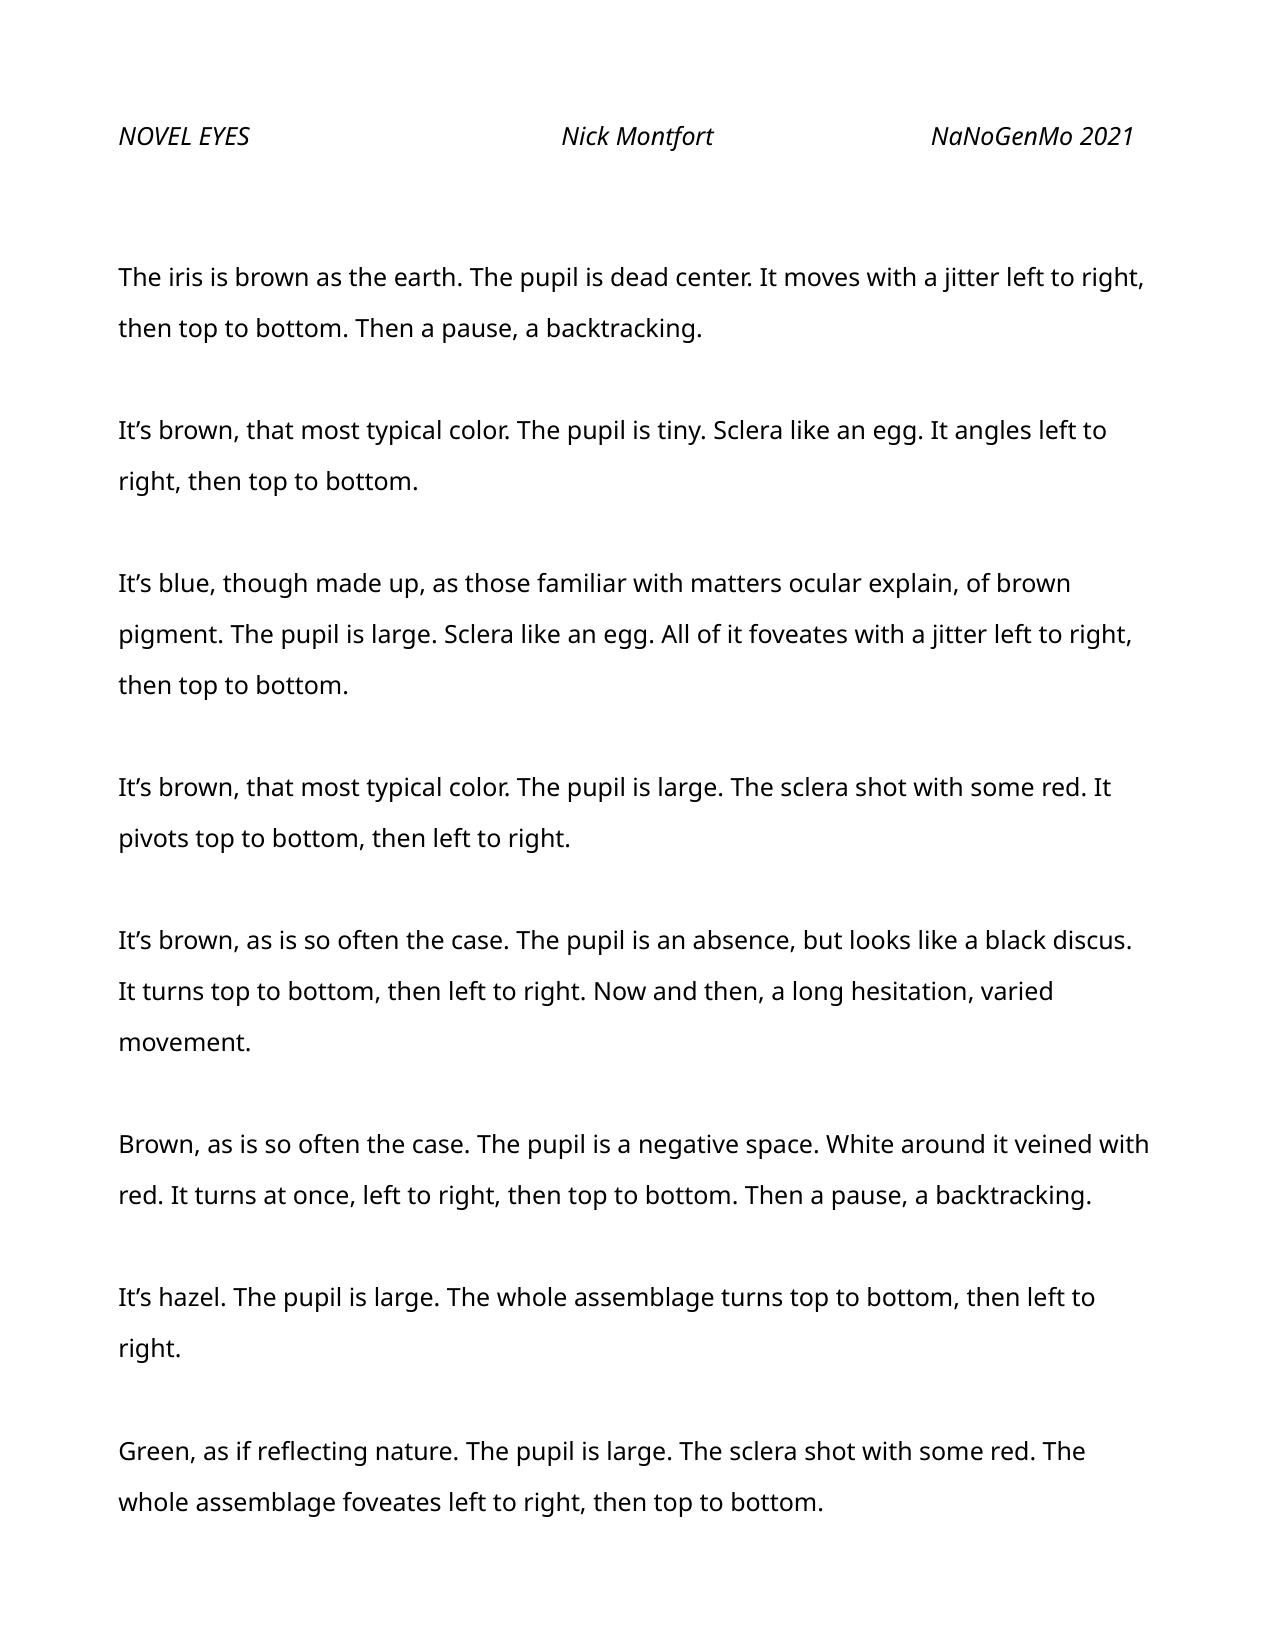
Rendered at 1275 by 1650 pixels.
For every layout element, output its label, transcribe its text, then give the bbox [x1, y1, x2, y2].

text It’s brown, as is so often the case. The pupil is an absence, but looks like a black discus. It turns top to bottom, then left to right. Now and then, a long hesitation, varied movement. [118, 923, 1157, 1059]
text It’s brown, that most typical color. The pupil is tiny. Sclera like an egg. It angles left to right, then top to bottom. [118, 412, 1157, 497]
text The iris is brown as the earth. The pupil is dead center. It moves with a jitter left to right, then top to bottom. Then a pause, a backtracking. [118, 259, 1157, 344]
text It’s blue, though made up, as those familiar with matters ocular explain, of brown pigment. The pupil is large. Sclera like an egg. All of it foveates with a jitter left to right, then top to bottom. [118, 565, 1157, 702]
text Green, as if reflecting nature. The pupil is large. The sclera shot with some red. The whole assemblage foveates left to right, then top to bottom. [118, 1433, 1157, 1518]
text It’s hazel. The pupil is large. The whole assemblage turns top to bottom, then left to right. [118, 1280, 1157, 1365]
text It’s brown, that most typical color. The pupil is large. The sclera shot with some red. It pivots top to bottom, then left to right. [118, 769, 1157, 855]
text Brown, as is so often the case. The pupil is a negative space. White around it veined with red. It turns at once, left to right, then top to bottom. Then a pause, a backtracking. [118, 1127, 1157, 1212]
